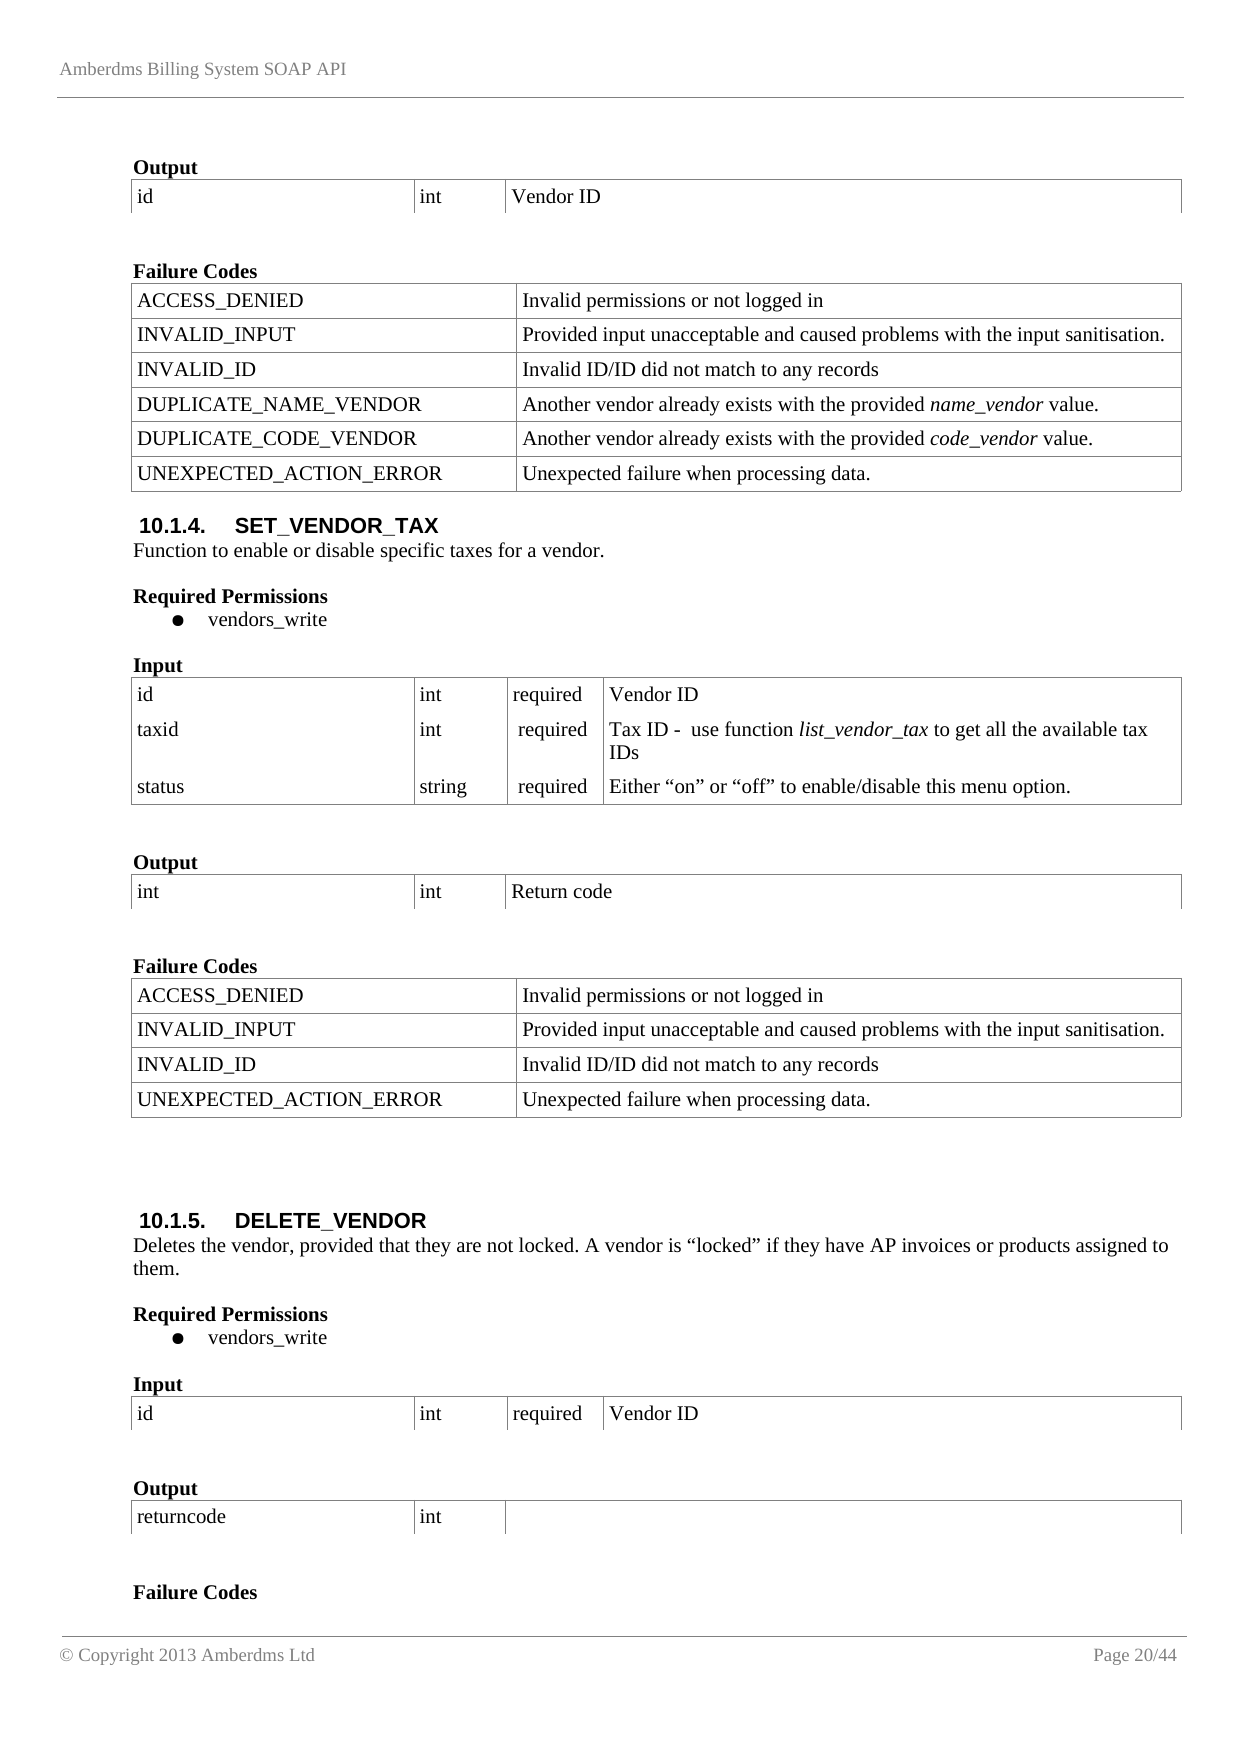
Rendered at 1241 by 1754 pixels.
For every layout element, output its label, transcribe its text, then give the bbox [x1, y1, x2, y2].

subtitle set_vendor_tax [133, 514, 1181, 538]
text Required Permissions [133, 585, 1181, 608]
table_header Vendor ID [604, 678, 1181, 712]
table_cell Provided input unacceptable and caused problems with the input sanitisation. [517, 319, 1181, 352]
table_cell taxid [132, 712, 414, 770]
list vendors_write [170, 608, 1181, 631]
table_header ACCESS_DENIED [132, 979, 516, 1012]
table_cell Unexpected failure when processing data. [517, 1083, 1181, 1117]
table_header int [415, 1397, 507, 1430]
table_header int [415, 1501, 505, 1534]
text Failure Codes [133, 259, 1181, 283]
table_cell int [415, 712, 507, 770]
table_cell UNEXPECTED_ACTION_ERROR [132, 1083, 516, 1117]
table_header Return code [506, 875, 1181, 908]
table_cell Unexpected failure when processing data. [517, 457, 1181, 491]
table_cell string [415, 770, 507, 804]
table_cell INVALID_ID [132, 1048, 516, 1082]
table_header Vendor ID [506, 180, 1181, 213]
text Failure Codes [133, 955, 1181, 978]
table_cell UNEXPECTED_ACTION_ERROR [132, 457, 516, 491]
text Function to enable or disable specific taxes for a vendor. [133, 538, 1181, 562]
table_cell required [508, 770, 603, 804]
table_header returncode [132, 1501, 414, 1534]
table_cell required [508, 712, 603, 770]
table_header Vendor ID [604, 1397, 1181, 1430]
table_header int [415, 678, 507, 712]
table_header int [415, 875, 505, 908]
text Input [133, 654, 1181, 677]
table_cell INVALID_ID [132, 353, 516, 387]
table_header id [132, 1397, 414, 1430]
table_header int [415, 180, 505, 213]
table_header Invalid permissions or not logged in [517, 284, 1181, 317]
table_cell Provided input unacceptable and caused problems with the input sanitisation. [517, 1014, 1181, 1047]
table_cell Either “on” or “off” to enable/disable this menu option. [604, 770, 1181, 804]
table_header Invalid permissions or not logged in [517, 979, 1181, 1012]
subtitle delete_vendor [133, 1209, 1181, 1234]
text Failure Codes [133, 1581, 1181, 1604]
text Output [133, 156, 1181, 179]
table_header [506, 1501, 1181, 1534]
table_header id [132, 180, 414, 213]
table_cell status [132, 770, 414, 804]
table_cell Tax ID - use function list_vendor_tax to get all the available tax IDs [604, 712, 1181, 770]
table_header id [132, 678, 414, 712]
table_header required [508, 1397, 603, 1430]
table_cell INVALID_INPUT [132, 1014, 516, 1047]
table_cell Invalid ID/ID did not match to any records [517, 1048, 1181, 1082]
table_cell INVALID_INPUT [132, 319, 516, 352]
table_header required [508, 678, 603, 712]
list vendors_write [170, 1326, 1181, 1349]
table_header int [132, 875, 414, 908]
text Output [133, 851, 1181, 874]
text Deletes the vendor, provided that they are not locked. A vendor is “locked” if they have AP invoices or products assigned to them. [133, 1234, 1181, 1280]
text Input [133, 1372, 1181, 1396]
table_cell Invalid ID/ID did not match to any records [517, 353, 1181, 387]
table_cell DUPLICATE_NAME_VENDOR [132, 388, 516, 421]
text Output [133, 1476, 1181, 1499]
table_cell Another vendor already exists with the provided code_vendor value. [517, 422, 1181, 456]
text Required Permissions [133, 1303, 1181, 1326]
table_cell Another vendor already exists with the provided name_vendor value. [517, 388, 1181, 421]
table_cell DUPLICATE_CODE_VENDOR [132, 422, 516, 456]
table_header ACCESS_DENIED [132, 284, 516, 317]
